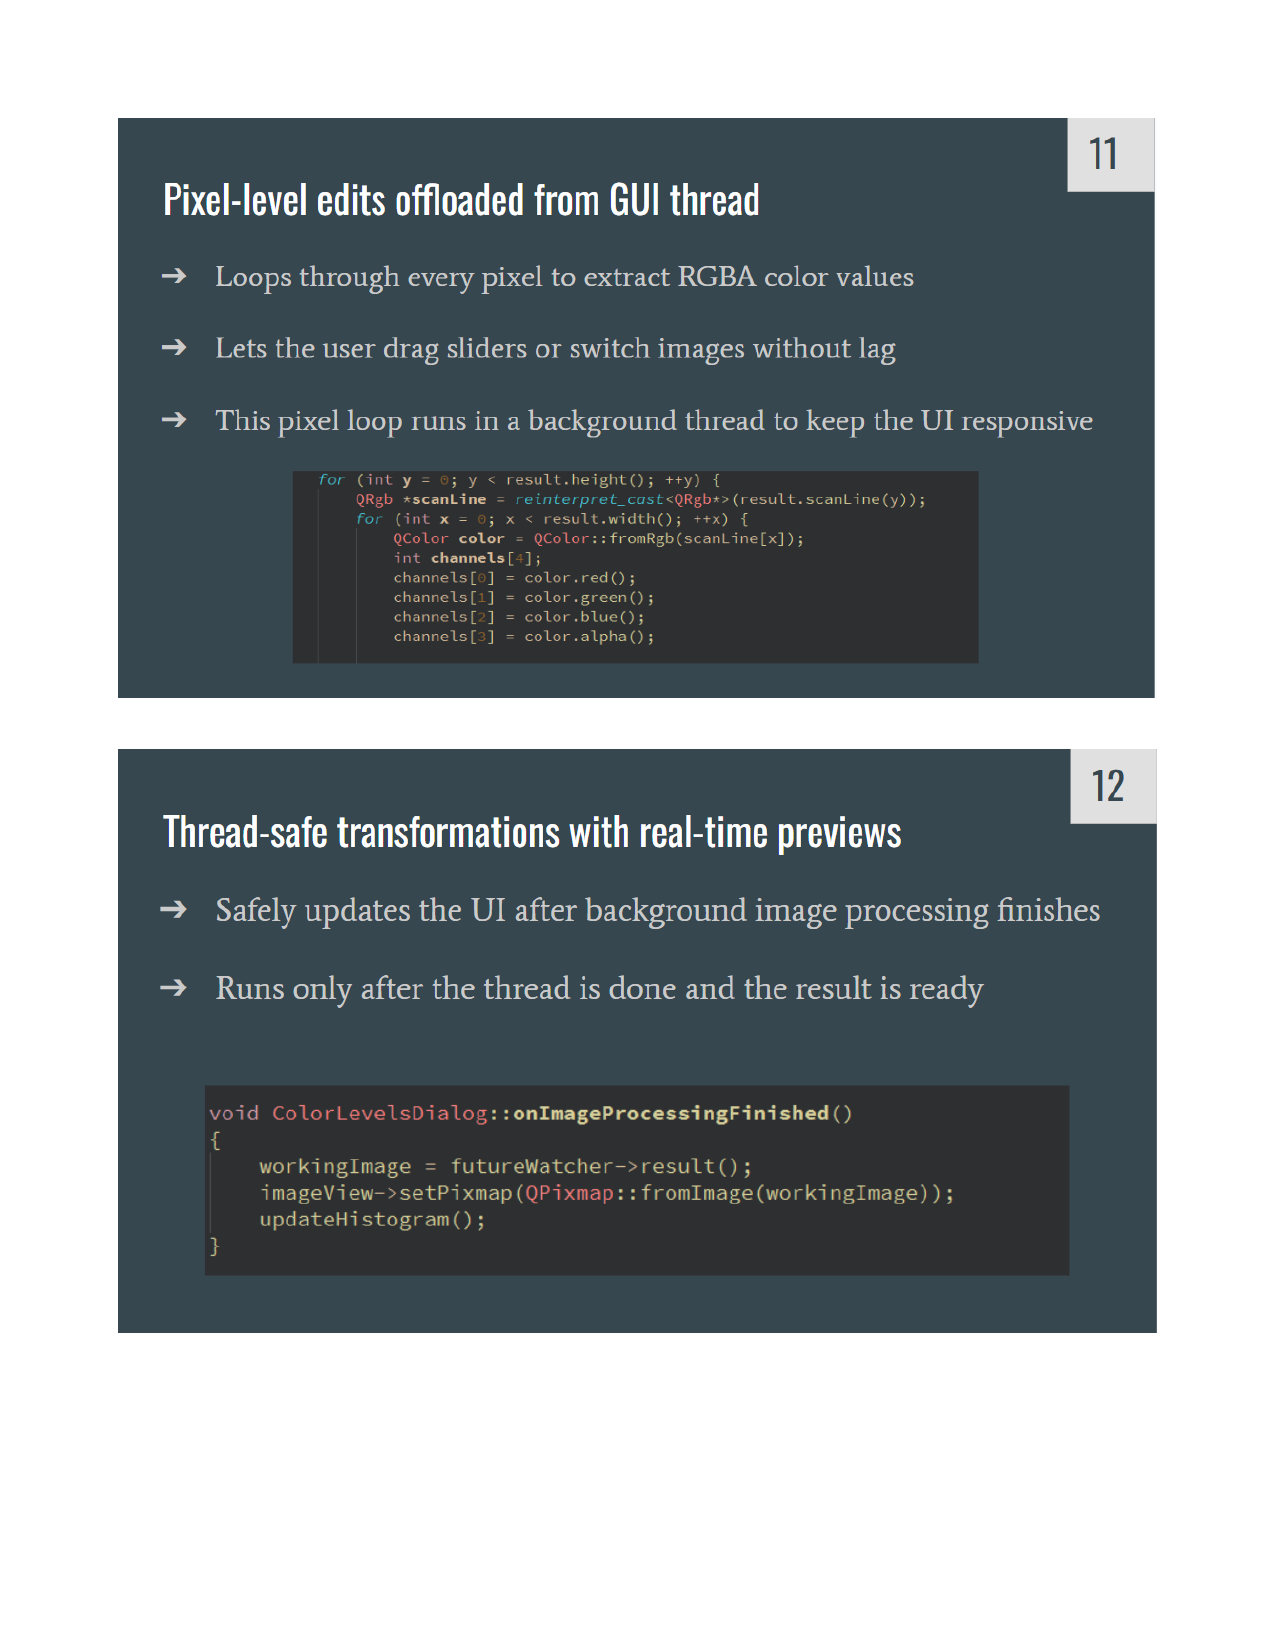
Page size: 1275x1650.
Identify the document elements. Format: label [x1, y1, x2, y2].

picture [118, 118, 1157, 698]
picture [118, 749, 1157, 1333]
